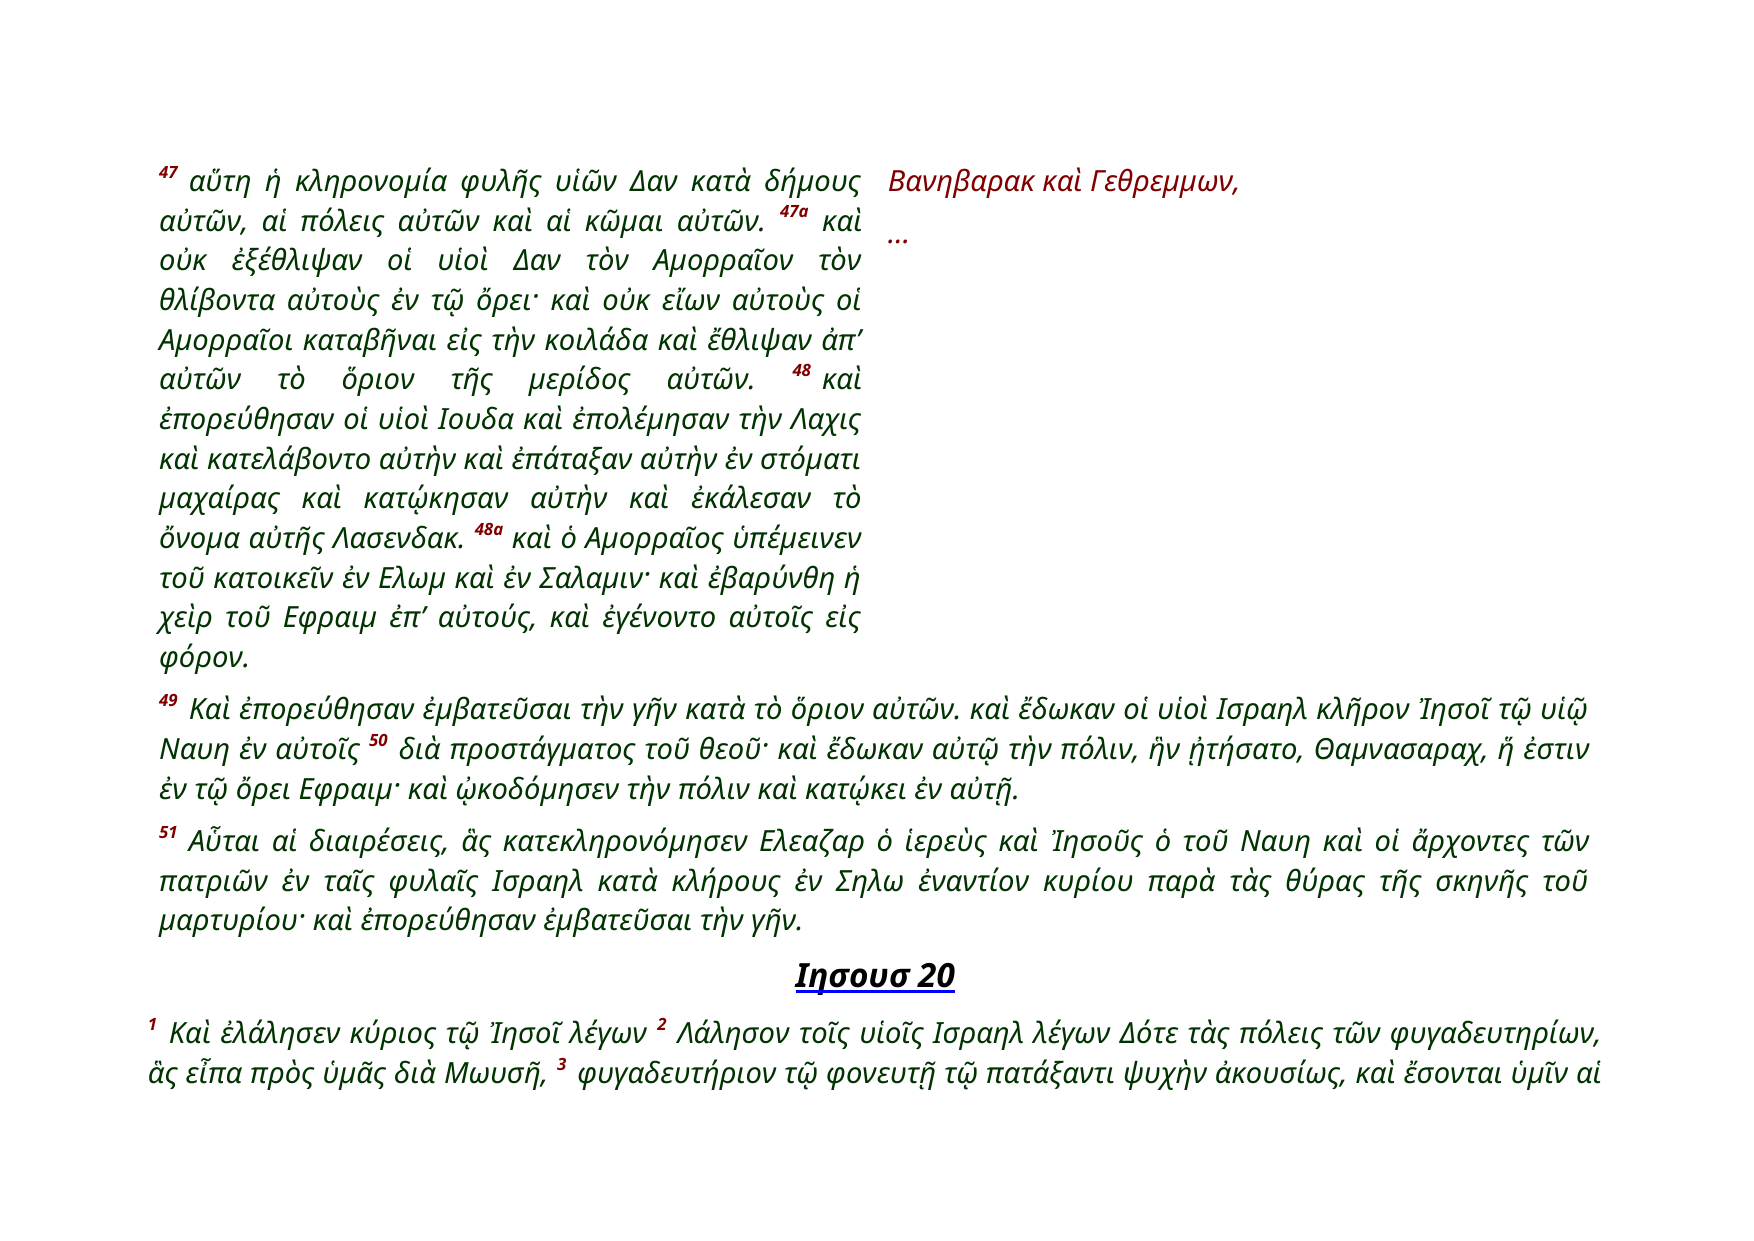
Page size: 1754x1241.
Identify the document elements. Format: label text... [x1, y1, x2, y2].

table_cell 49 Καὶ ἐπορεύθησαν ἐμβατεῦσαι τὴν γῆν κατὰ τὸ ὅριον αὐτῶν. καὶ ἔδωκαν οἱ υἱοὶ Ισραηλ κλῆρον Ἰησοῖ τῷ υἱῷ Ναυη ἐν αὐτοῖς 50 διὰ προστάγματος τοῦ θεοῦ· καὶ ἔδωκαν αὐτῷ τὴν πόλιν, ἣν ᾐτήσατο, Θαμνασαραχ, ἥ ἐστιν ἐν τῷ ὄρει Εφραιμ· καὶ ᾠκοδόμησεν τὴν πόλιν καὶ κατῴκει ἐν αὐτῇ. 51 Αὗται αἱ διαιρέσεις, ἃς κατεκληρονόμησεν Ελεαζαρ ὁ ἱερεὺς καὶ Ἰησοῦς ὁ τοῦ Ναυη καὶ οἱ ἄρχοντες τῶν πατριῶν ἐν ταῖς φυλαῖς Ισραηλ κατὰ κλήρους ἐν Σηλω ἐναντίον κυρίου παρὰ τὰς θύρας τῆς σκηνῆς τοῦ μαρτυρίου· καὶ ἐπορεύθησαν ἐμβατεῦσαι τὴν γῆν. [148, 676, 1605, 939]
table_cell 47 αὕτη ἡ κληρονομία φυλῆς υἱῶν Δαν κατὰ δήμους αὐτῶν, αἱ πόλεις αὐτῶν καὶ αἱ κῶμαι αὐτῶν. 47a καὶ οὐκ ἐξέθλιψαν οἱ υἱοὶ Δαν τὸν Αμορραῖον τὸν θλίβοντα αὐτοὺς ἐν τῷ ὄρει· καὶ οὐκ εἴων αὐτοὺς οἱ Αμορραῖοι καταβῆναι εἰς τὴν κοιλάδα καὶ ἔθλιψαν ἀπ’ αὐτῶν τὸ ὅριον τῆς μερίδος αὐτῶν. 48 καὶ ἐπορεύθησαν οἱ υἱοὶ Ιουδα καὶ ἐπολέμησαν τὴν Λαχις καὶ κατελάβοντο αὐτὴν καὶ ἐπάταξαν αὐτὴν ἐν στόματι μαχαίρας καὶ κατῴκησαν αὐτὴν καὶ ἐκάλεσαν τὸ ὄνομα αὐτῆς Λασενδακ. 48a καὶ ὁ Αμορραῖος ὑπέμεινεν τοῦ κατοικεῖν ἐν Ελωμ καὶ ἐν Σαλαμιν· καὶ ἐβαρύνθη ἡ χεὶρ τοῦ Εφραιμ ἐπ’ αὐτούς, καὶ ἐγένοντο αὐτοῖς εἰς φόρον. [148, 148, 876, 676]
text 1 Καὶ ἐλάλησεν κύριος τῷ Ἰησοῖ λέγων 2 Λάλησον τοῖς υἱοῖς Ισραηλ λέγων Δότε τὰς πόλεις τῶν φυγαδευτηρίων, ἃς εἶπα πρὸς ὑμᾶς διὰ Μωυσῆ, 3 φυγαδευτήριον τῷ φονευτῇ τῷ πατάξαντι ψυχὴν ἀκουσίως, καὶ ἔσονται ὑμῖν αἱ [148, 1010, 1606, 1092]
subtitle Ιησουσ 20 [148, 952, 1606, 997]
table_cell Βανηβαρακ καὶ Γεθρεμμων, … [876, 148, 1605, 676]
